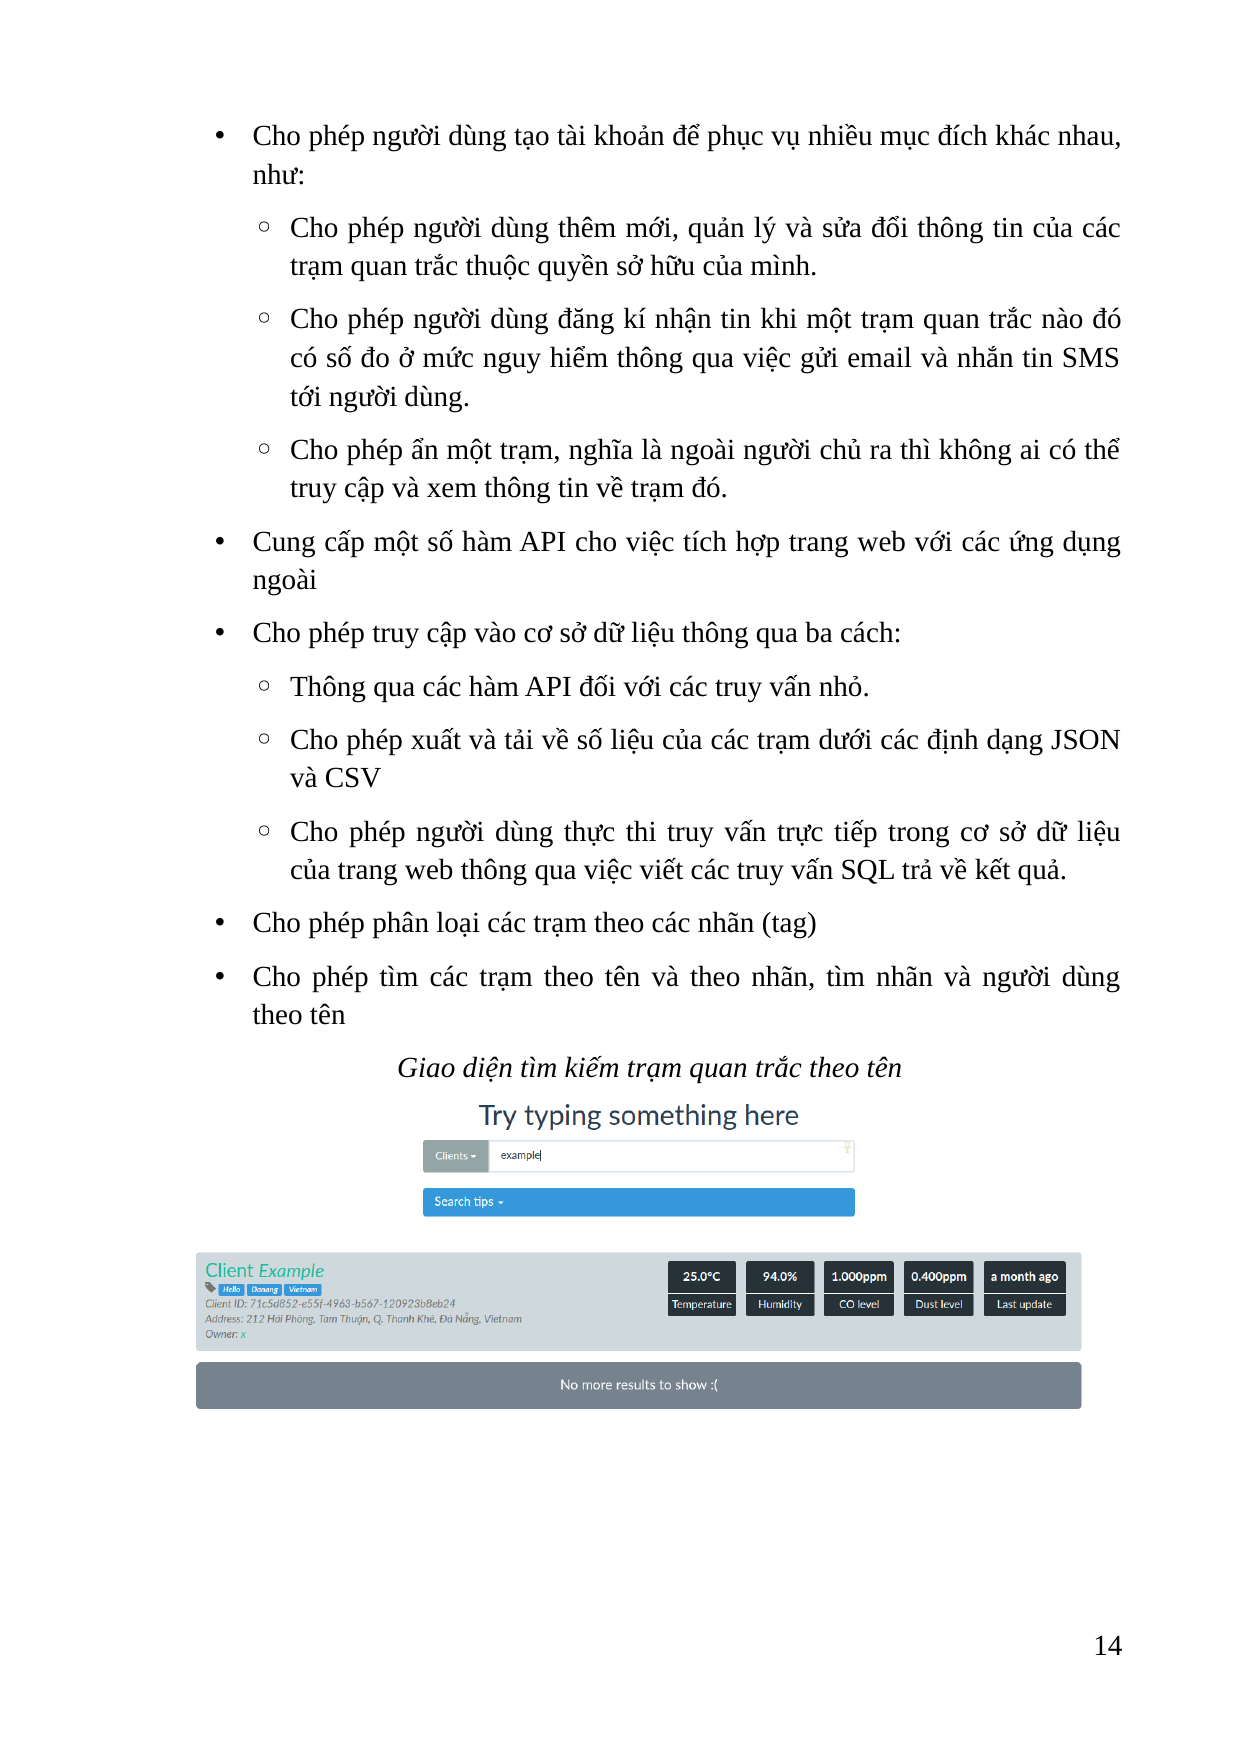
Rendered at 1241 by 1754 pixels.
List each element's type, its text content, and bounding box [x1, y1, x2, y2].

list Cho phép người dùng thêm mới, quản lý và sửa đổi thông tin của các trạm quan trắc thuộc quyền sở hữu của mình. [252, 210, 1122, 282]
list Cho phép người dùng đăng kí nhận tin khi một trạm quan trắc nào đó có số đo ở mức nguy hiểm thông qua việc gửi email và nhắn tin SMS tới người dùng. [252, 302, 1122, 412]
list Cho phép xuất và tải về số liệu của các trạm dưới các định dạng JSON và CSV [252, 722, 1122, 794]
list Cho phép ẩn một trạm, nghĩa là ngoài người chủ ra thì không ai có thể truy cập và xem thông tin về trạm đó. [252, 432, 1122, 504]
list Cho phép phân loại các trạm theo các nhãn (tag) [215, 906, 1122, 939]
text Giao diện tìm kiếm trạm quan trắc theo tên [177, 1051, 1122, 1084]
list Cho phép truy cập vào cơ sở dữ liệu thông qua ba cách: [215, 616, 1122, 649]
list Cho phép người dùng thực thi truy vấn trực tiếp trong cơ sở dữ liệu của trang web thông qua việc viết các truy vấn SQL trả về kết quả. [252, 814, 1122, 886]
picture [183, 1085, 1092, 1421]
list Thông qua các hàm API đối với các truy vấn nhỏ. [252, 669, 1122, 702]
list Cung cấp một số hàm API cho việc tích hợp trang web với các ứng dụng ngoài [215, 524, 1122, 596]
list Cho phép tìm các trạm theo tên và theo nhãn, tìm nhãn và người dùng theo tên [215, 959, 1122, 1031]
list Cho phép người dùng tạo tài khoản để phục vụ nhiều mục đích khác nhau, như: [215, 118, 1122, 190]
